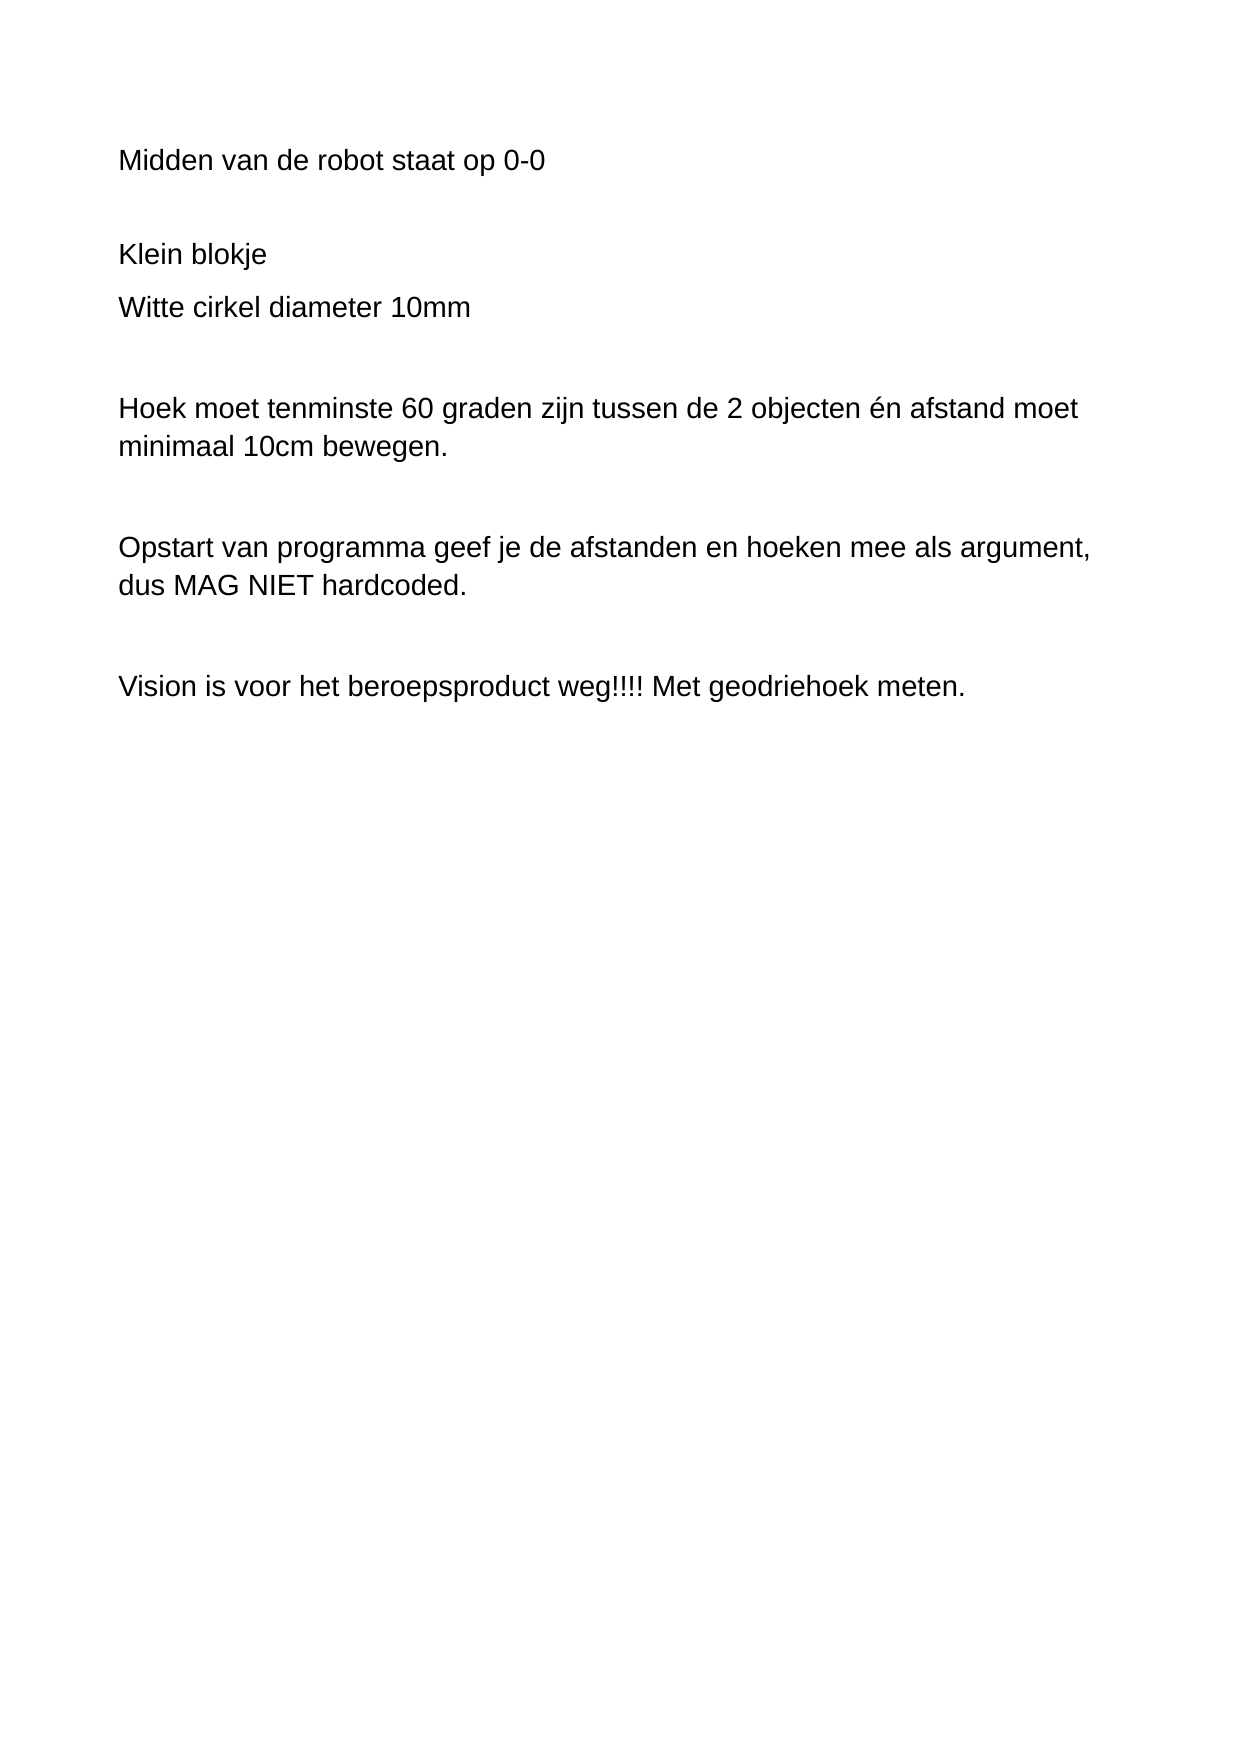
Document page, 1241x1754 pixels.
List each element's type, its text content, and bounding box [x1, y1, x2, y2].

text Hoek moet tenminste 60 graden zijn tussen de 2 objecten én afstand moet minimaal 10cm bewegen. [118, 391, 1122, 463]
text Klein blokje [118, 237, 1122, 270]
text Opstart van programma geef je de afstanden en hoeken mee als argument, dus MAG NIET hardcoded. [118, 530, 1122, 602]
text Vision is voor het beroepsproduct weg!!!! Met geodriehoek meten. [118, 669, 1122, 703]
text Witte cirkel diameter 10mm [118, 290, 1122, 323]
subtitle Midden van de robot staat op 0-0 [118, 143, 1122, 177]
